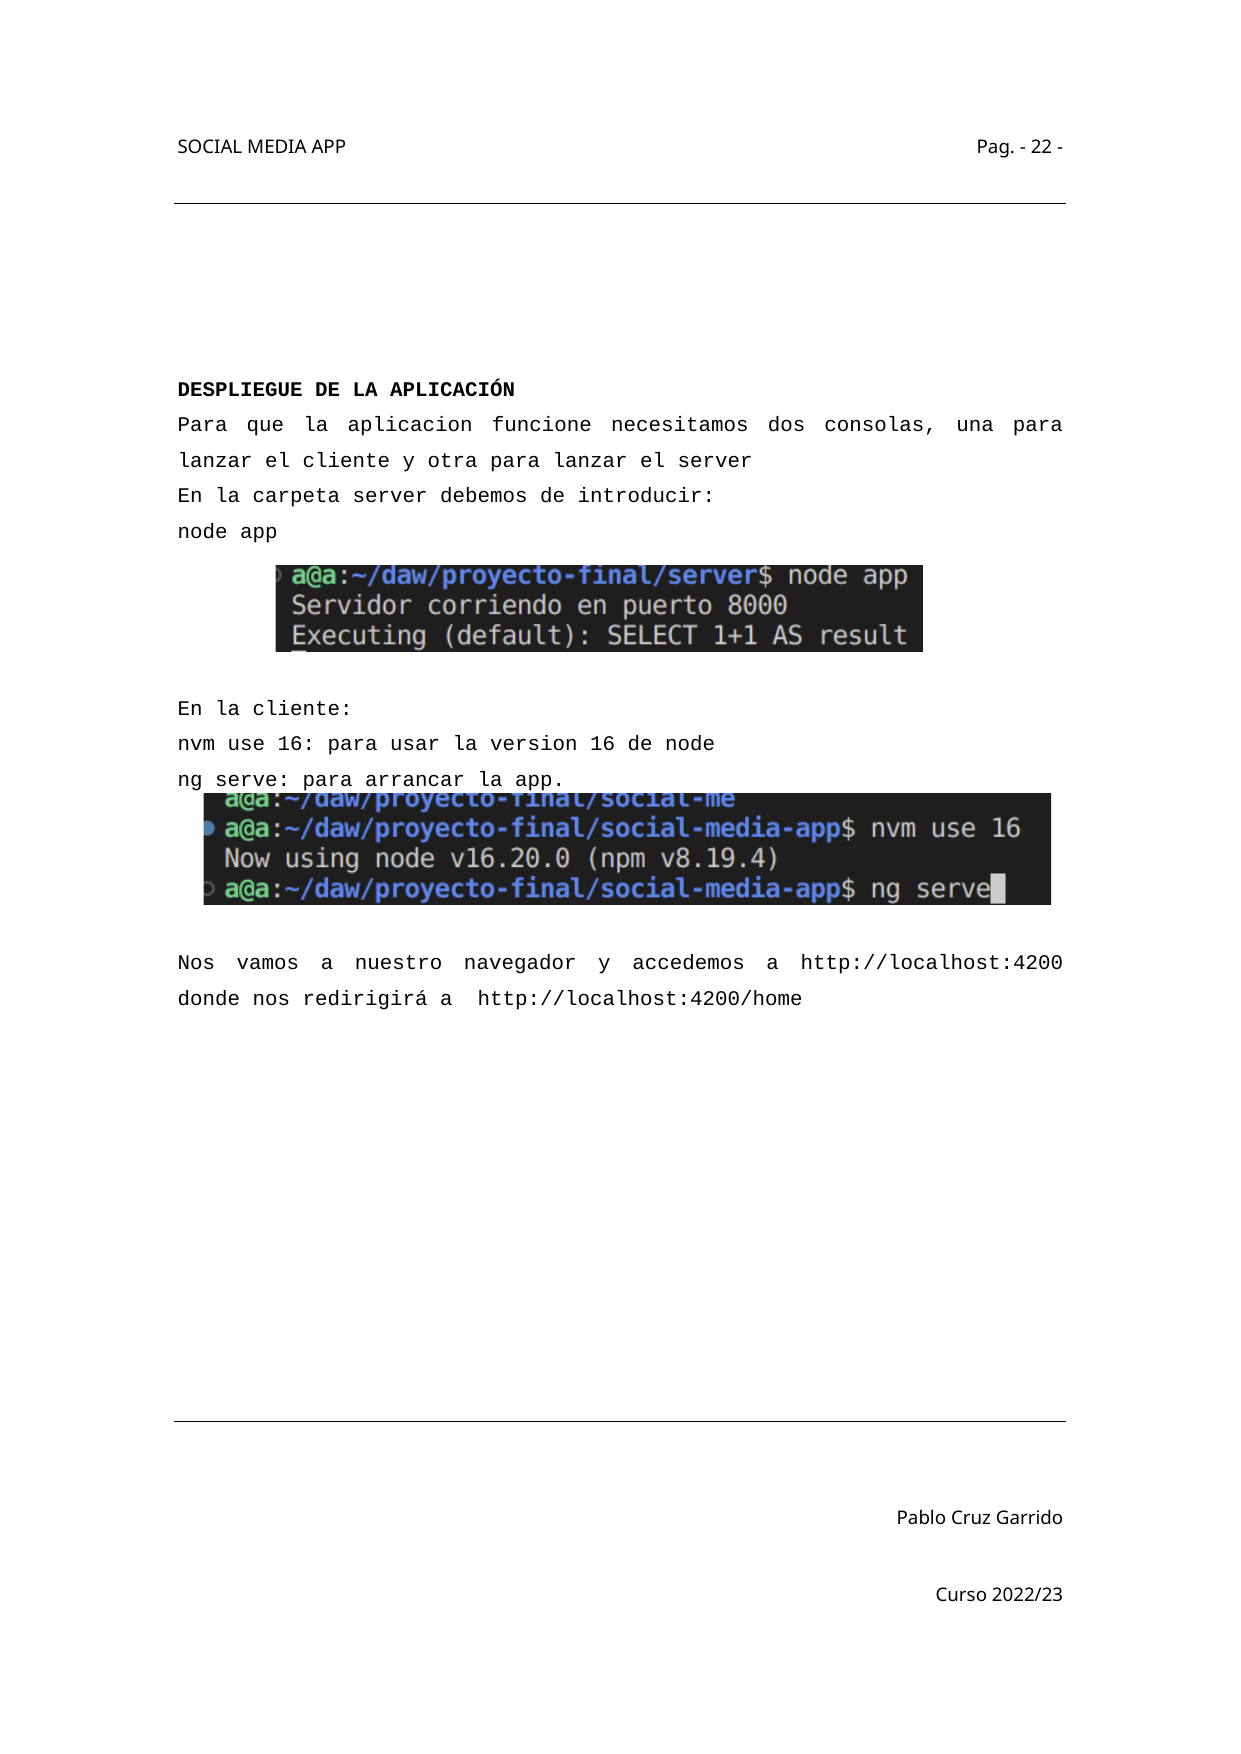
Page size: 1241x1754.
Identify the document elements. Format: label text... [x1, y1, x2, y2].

text nvm use 16: para usar la version 16 de node [177, 733, 1063, 757]
picture [203, 793, 1052, 905]
text DESPLIEGUE DE LA APLICACIÓN [177, 379, 1063, 403]
text Para que la aplicacion funcione necesitamos dos consolas, una para lanzar el cliente y otra para lanzar el server [177, 414, 1063, 473]
text En la carpeta server debemos de introducir: [177, 485, 1063, 509]
picture [275, 565, 923, 652]
text Nos vamos a nuestro navegador y accedemos a http://localhost:4200 donde nos redirigirá a http://localhost:4200/home [177, 952, 1063, 1011]
text ng serve: para arrancar la app. [177, 769, 1063, 792]
text En la cliente: [177, 698, 1063, 721]
text node app [177, 521, 1063, 544]
